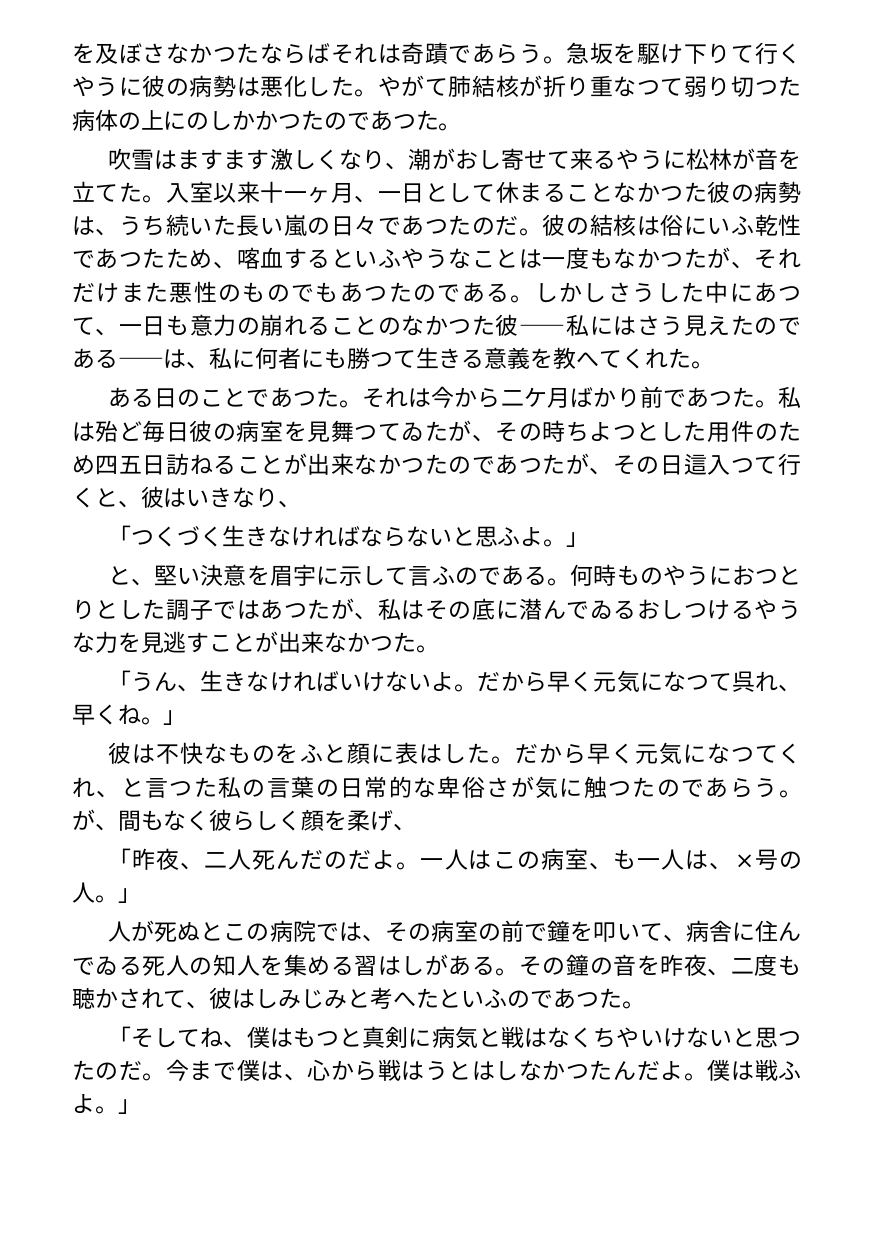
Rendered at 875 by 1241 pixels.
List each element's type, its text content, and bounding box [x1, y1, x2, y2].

text と、堅い決意を眉宇に示して言ふのである。何時ものやうにおつとりとした調子ではあつたが、私はその底に潜んでゐるおしつけるやうな力を見逃すことが出来なかつた。 [72, 558, 802, 658]
text 人が死ぬとこの病院では、その病室の前で鐘を叩いて、病舎に住んでゐる死人の知人を集める習はしがある。その鐘の音を昨夜、二度も聴かされて、彼はしみじみと考へたといふのであつた。 [72, 914, 802, 1014]
text 彼は不快なものをふと顔に表はした。だから早く元気になつてくれ、と言つた私の言葉の日常的な卑俗さが気に触つたのであらう。が、間もなく彼らしく顔を柔げ、 [72, 736, 802, 836]
text を及ぼさなかつたならばそれは奇蹟であらう。急坂を駆け下りて行くやうに彼の病勢は悪化した。やがて肺結核が折り重なつて弱り切つた病体の上にのしかかつたのであつた。 [72, 36, 802, 136]
text 「うん、生きなければいけないよ。だから早く元気になつて呉れ、早くね。」 [72, 664, 802, 730]
text 「昨夜、二人死んだのだよ。一人はこの病室、も一人は、×号の人。」 [72, 842, 802, 908]
text ある日のことであつた。それは今から二ケ月ばかり前であつた。私は殆ど毎日彼の病室を見舞つてゐたが、その時ちよつとした用件のため四五日訪ねることが出来なかつたのであつたが、その日這入つて行くと、彼はいきなり、 [72, 380, 802, 513]
text 「つくづく生きなければならないと思ふよ。」 [72, 519, 802, 552]
text 吹雪はますます激しくなり、潮がおし寄せて来るやうに松林が音を立てた。入室以来十一ヶ月、一日として休まることなかつた彼の病勢は、うち続いた長い嵐の日々であつたのだ。彼の結核は俗にいふ乾性であつたため、喀血するといふやうなことは一度もなかつたが、それだけまた悪性のものでもあつたのである。しかしさうした中にあつて、一日も意力の崩れることのなかつた彼――私にはさう見えたのである――は、私に何者にも勝つて生きる意義を教へてくれた。 [72, 142, 802, 374]
text 「そしてね、僕はもつと真剣に病気と戦はなくちやいけないと思つたのだ。今まで僕は、心から戦はうとはしなかつたんだよ。僕は戦ふよ。」 [72, 1020, 802, 1119]
